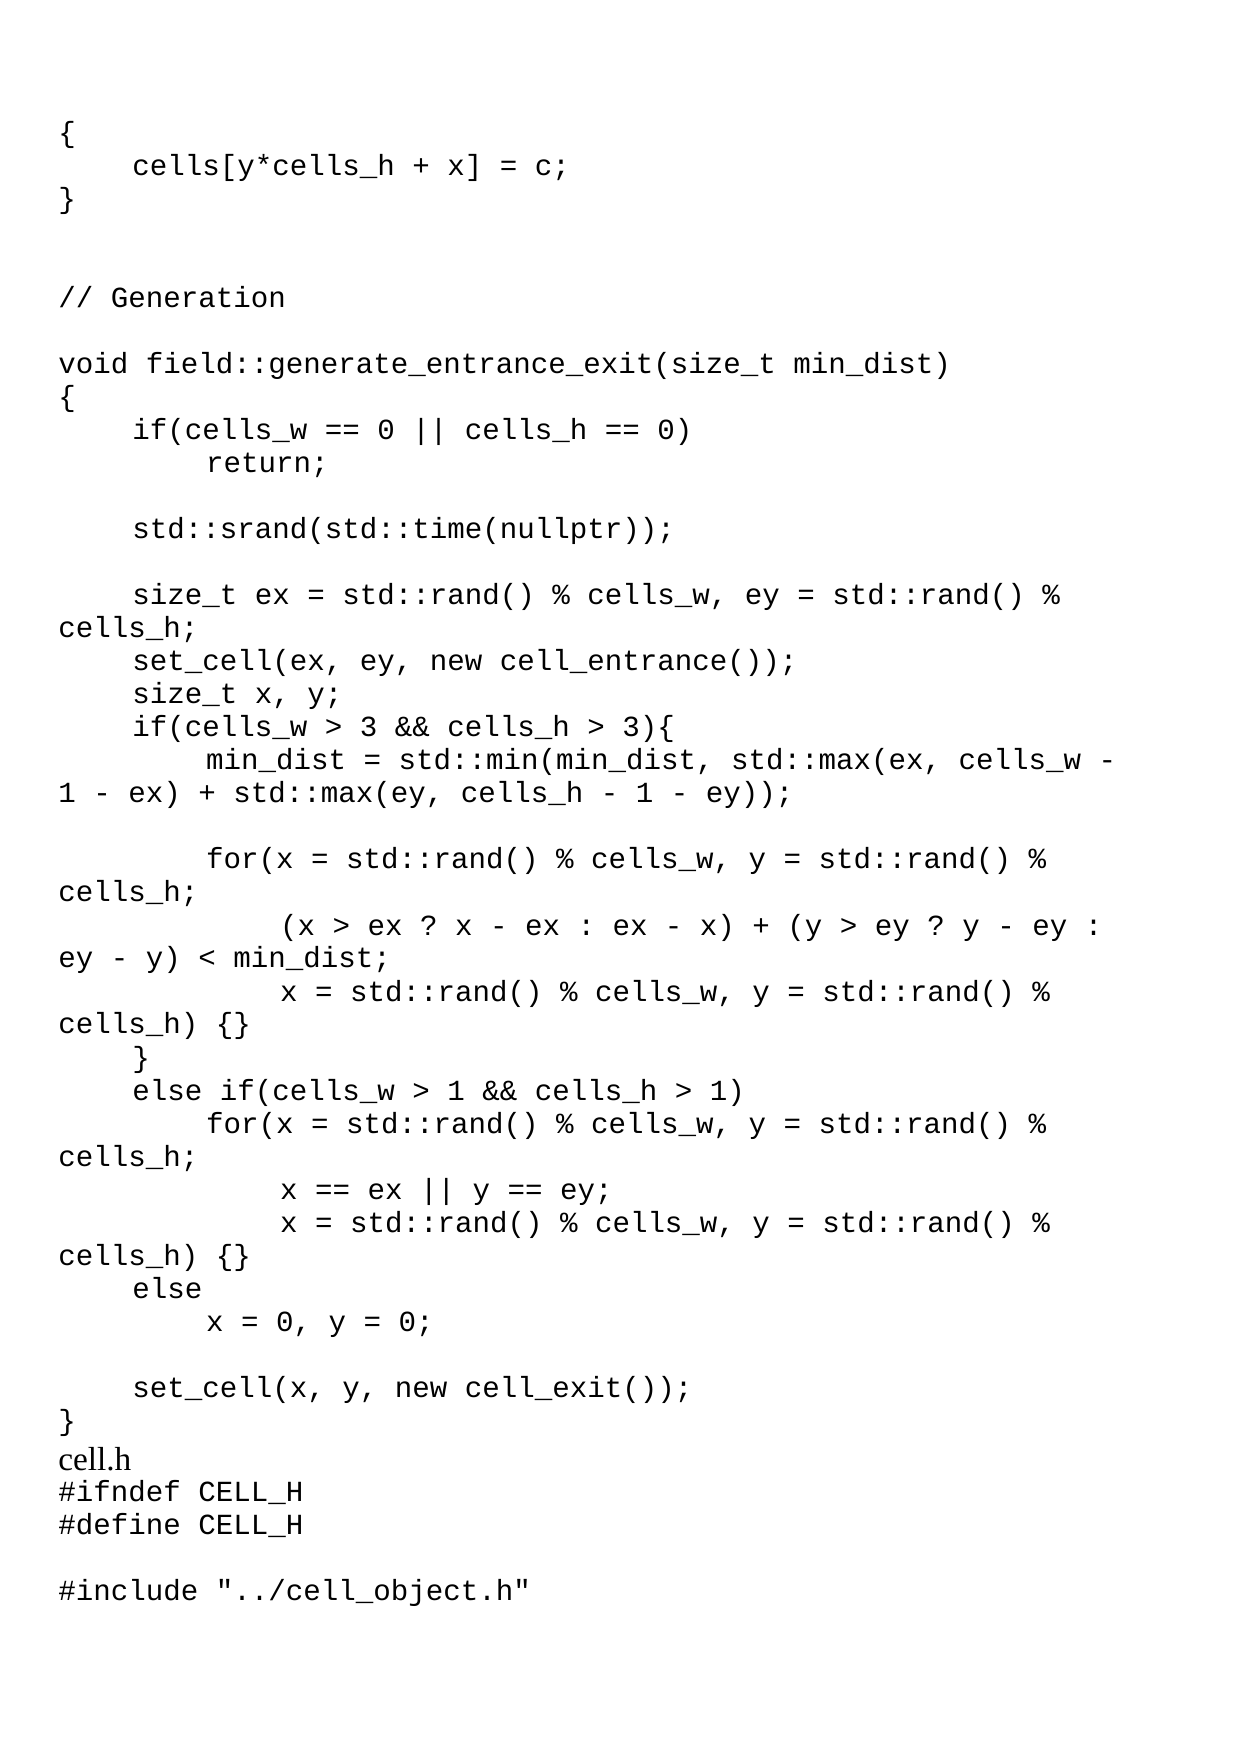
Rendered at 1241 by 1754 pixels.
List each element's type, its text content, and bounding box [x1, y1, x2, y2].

text x == ex || y == ey; [58, 1175, 1122, 1208]
text } [58, 1406, 1122, 1439]
text for(x = std::rand() % cells_w, y = std::rand() % cells_h; [58, 844, 1122, 911]
text // Generation [58, 283, 1122, 316]
text if(cells_w > 3 && cells_h > 3){ [58, 712, 1122, 746]
text std::srand(std::time(nullptr)); [58, 514, 1122, 547]
text (x > ex ? x - ex : ex - x) + (y > ey ? y - ey : ey - y) < min_dist; [58, 911, 1122, 977]
text size_t x, y; [58, 679, 1122, 712]
text #ifndef CELL_H [58, 1477, 1122, 1510]
text min_dist = std::min(min_dist, std::max(ex, cells_w - 1 - ex) + std::max(ey, cells_h - 1 - ey)); [58, 746, 1122, 812]
text set_cell(x, y, new cell_exit()); [58, 1373, 1122, 1406]
text #include "../cell_object.h" [58, 1576, 1122, 1609]
text x = std::rand() % cells_w, y = std::rand() % cells_h) {} [58, 1208, 1122, 1274]
text { [58, 118, 1122, 151]
text } [58, 1043, 1122, 1076]
text { [58, 382, 1122, 415]
text size_t ex = std::rand() % cells_w, ey = std::rand() % cells_h; [58, 580, 1122, 646]
text return; [58, 448, 1122, 481]
text void field::generate_entrance_exit(size_t min_dist) [58, 349, 1122, 382]
text set_cell(ex, ey, new cell_entrance()); [58, 646, 1122, 679]
text cell.h [58, 1439, 1122, 1477]
text } [58, 184, 1122, 217]
text cells[y*cells_h + x] = c; [58, 151, 1122, 184]
text x = 0, y = 0; [58, 1307, 1122, 1340]
text x = std::rand() % cells_w, y = std::rand() % cells_h) {} [58, 977, 1122, 1043]
text else if(cells_w > 1 && cells_h > 1) [58, 1076, 1122, 1109]
text else [58, 1274, 1122, 1307]
text if(cells_w == 0 || cells_h == 0) [58, 415, 1122, 448]
text for(x = std::rand() % cells_w, y = std::rand() % cells_h; [58, 1109, 1122, 1175]
text #define CELL_H [58, 1510, 1122, 1543]
